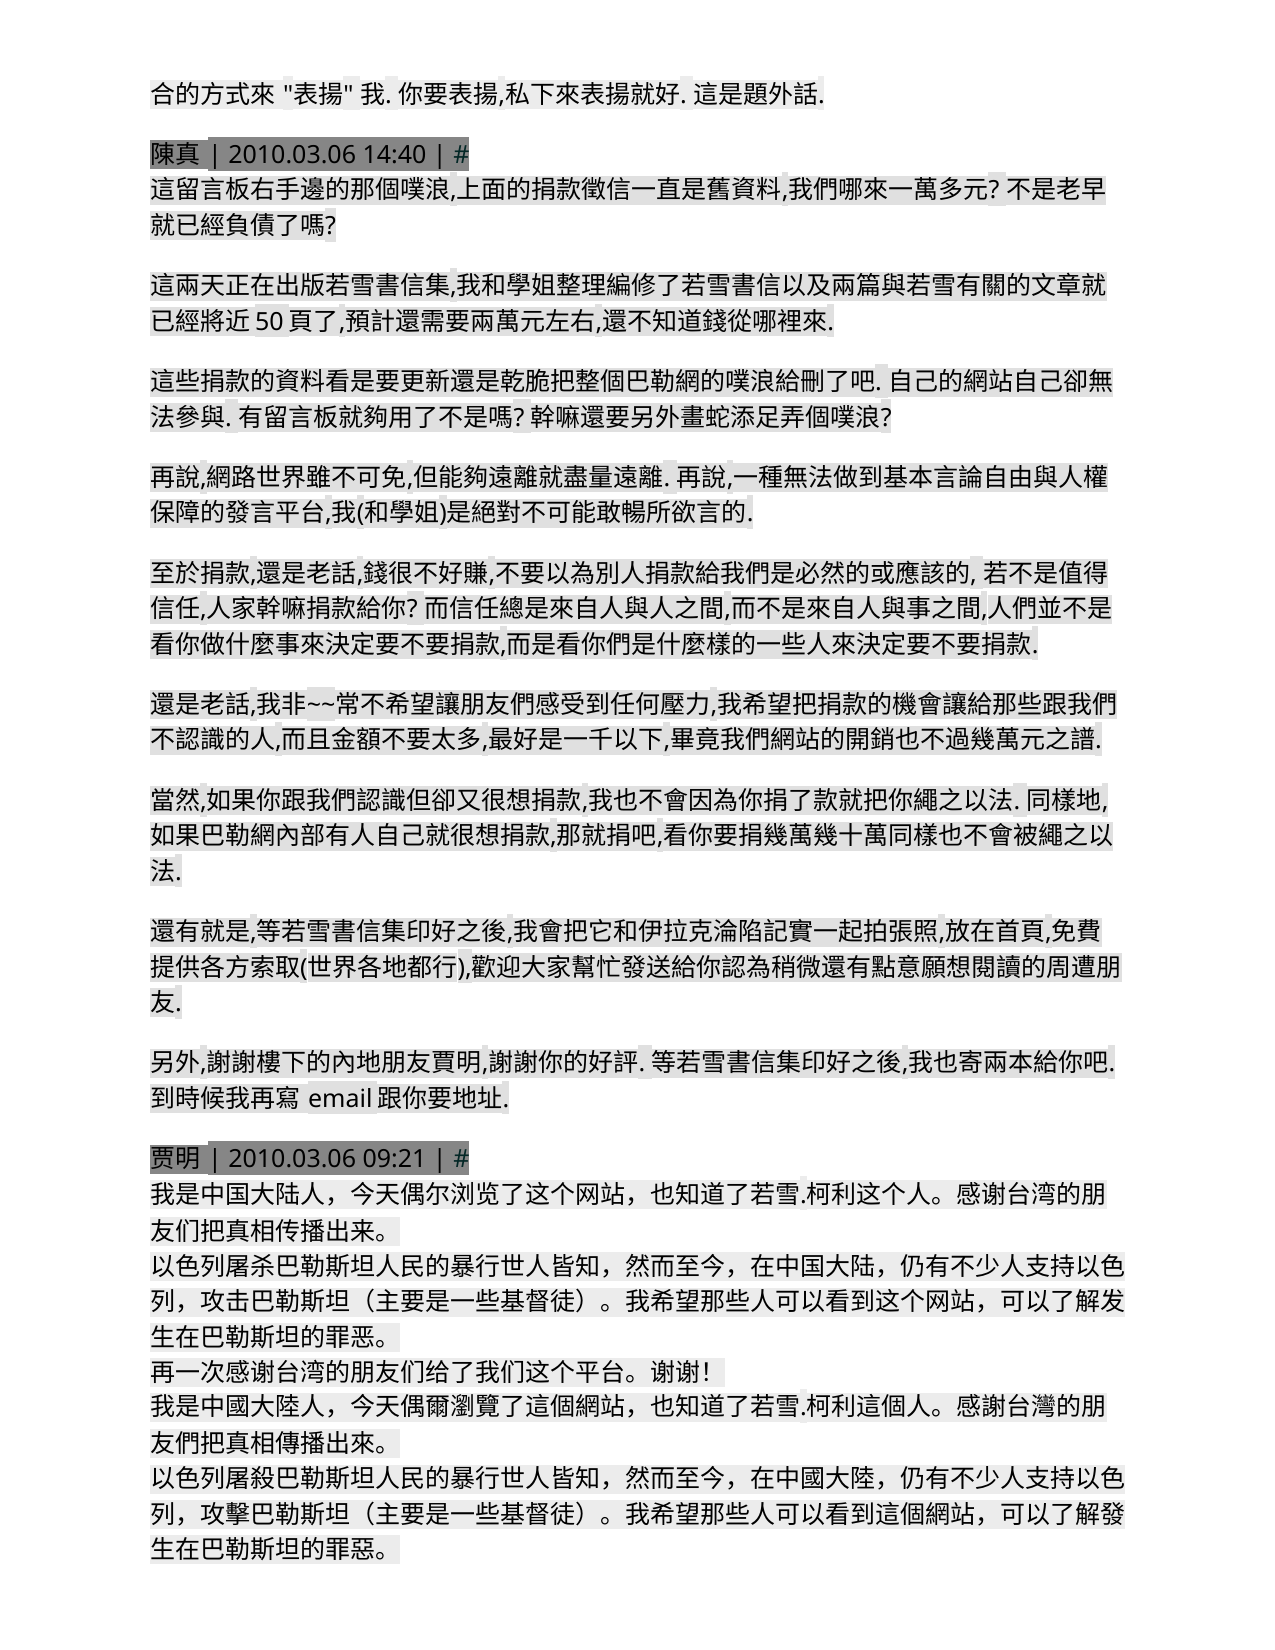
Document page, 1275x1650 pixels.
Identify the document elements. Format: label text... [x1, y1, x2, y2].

text 這兩天正在出版若雪書信集,我和學姐整理編修了若雪書信以及兩篇與若雪有關的文章就已經將近50頁了,預計還需要兩萬元左右,還不知道錢從哪裡來. [150, 267, 1125, 337]
text 至於捐款,還是老話,錢很不好賺,不要以為別人捐款給我們是必然的或應該的, 若不是值得信任,人家幹嘛捐款給你? 而信任總是來自人與人之間,而不是來自人與事之間,人們並不是看你做什麼事來決定要不要捐款,而是看你們是什麼樣的一些人來決定要不要捐款. [150, 554, 1125, 660]
text 陳真 | 2010.03.06 14:40 | # [150, 135, 1125, 171]
text 贾明 | 2010.03.06 09:21 | # [150, 1139, 1125, 1175]
text 再說,網路世界雖不可免,但能夠遠離就盡量遠離. 再說,一種無法做到基本言論自由與人權保障的發言平台,我(和學姐)是絕對不可能敢暢所欲言的. [150, 458, 1125, 529]
text 我是中国大陆人，今天偶尔浏览了这个网站，也知道了若雪.柯利这个人。感谢台湾的朋友们把真相传播出来。 以色列屠杀巴勒斯坦人民的暴行世人皆知，然而至今，在中国大陆，仍有不少人支持以色列，攻击巴勒斯坦（主要是一些基督徒）。我希望那些人可以看到这个网站，可以了解发生在巴勒斯坦的罪恶。 再一次感谢台湾的朋友们给了我们这个平台。谢谢！ 我是中國大陸人，今天偶爾瀏覽了這個網站，也知道了若雪.柯利這個人。感謝台灣的朋友們把真相傳播出來。 以色列屠殺巴勒斯坦人民的暴行世人皆知，然而至今，在中國大陸，仍有不少人支持以色列，攻擊巴勒斯坦（主要是一些基督徒）。我希望那些人可以看到這個網站，可以了解發生在巴勒斯坦的罪惡。 [150, 1175, 1125, 1564]
text 合的方式來 "表揚" 我. 你要表揚,私下來表揚就好. 這是題外話. [150, 75, 1125, 110]
text 當然,如果你跟我們認識但卻又很想捐款,我也不會因為你捐了款就把你繩之以法. 同樣地,如果巴勒網內部有人自己就很想捐款,那就捐吧,看你要捐幾萬幾十萬同樣也不會被繩之以法. [150, 781, 1125, 887]
text 這留言板右手邊的那個噗浪,上面的捐款徵信一直是舊資料,我們哪來一萬多元? 不是老早就已經負債了嗎? [150, 171, 1125, 242]
text 另外,謝謝樓下的內地朋友賈明,謝謝你的好評. 等若雪書信集印好之後,我也寄兩本給你吧.到時候我再寫 email跟你要地址. [150, 1044, 1125, 1114]
text 還是老話,我非~~常不希望讓朋友們感受到任何壓力,我希望把捐款的機會讓給那些跟我們不認識的人,而且金額不要太多,最好是一千以下,畢竟我們網站的開銷也不過幾萬元之譜. [150, 685, 1125, 756]
text 這些捐款的資料看是要更新還是乾脆把整個巴勒網的噗浪給刪了吧. 自己的網站自己卻無法參與. 有留言板就夠用了不是嗎? 幹嘛還要另外畫蛇添足弄個噗浪? [150, 362, 1125, 433]
text 還有就是,等若雪書信集印好之後,我會把它和伊拉克淪陷記實一起拍張照,放在首頁,免費提供各方索取(世界各地都行),歡迎大家幫忙發送給你認為稍微還有點意願想閱讀的周遭朋友. [150, 912, 1125, 1019]
